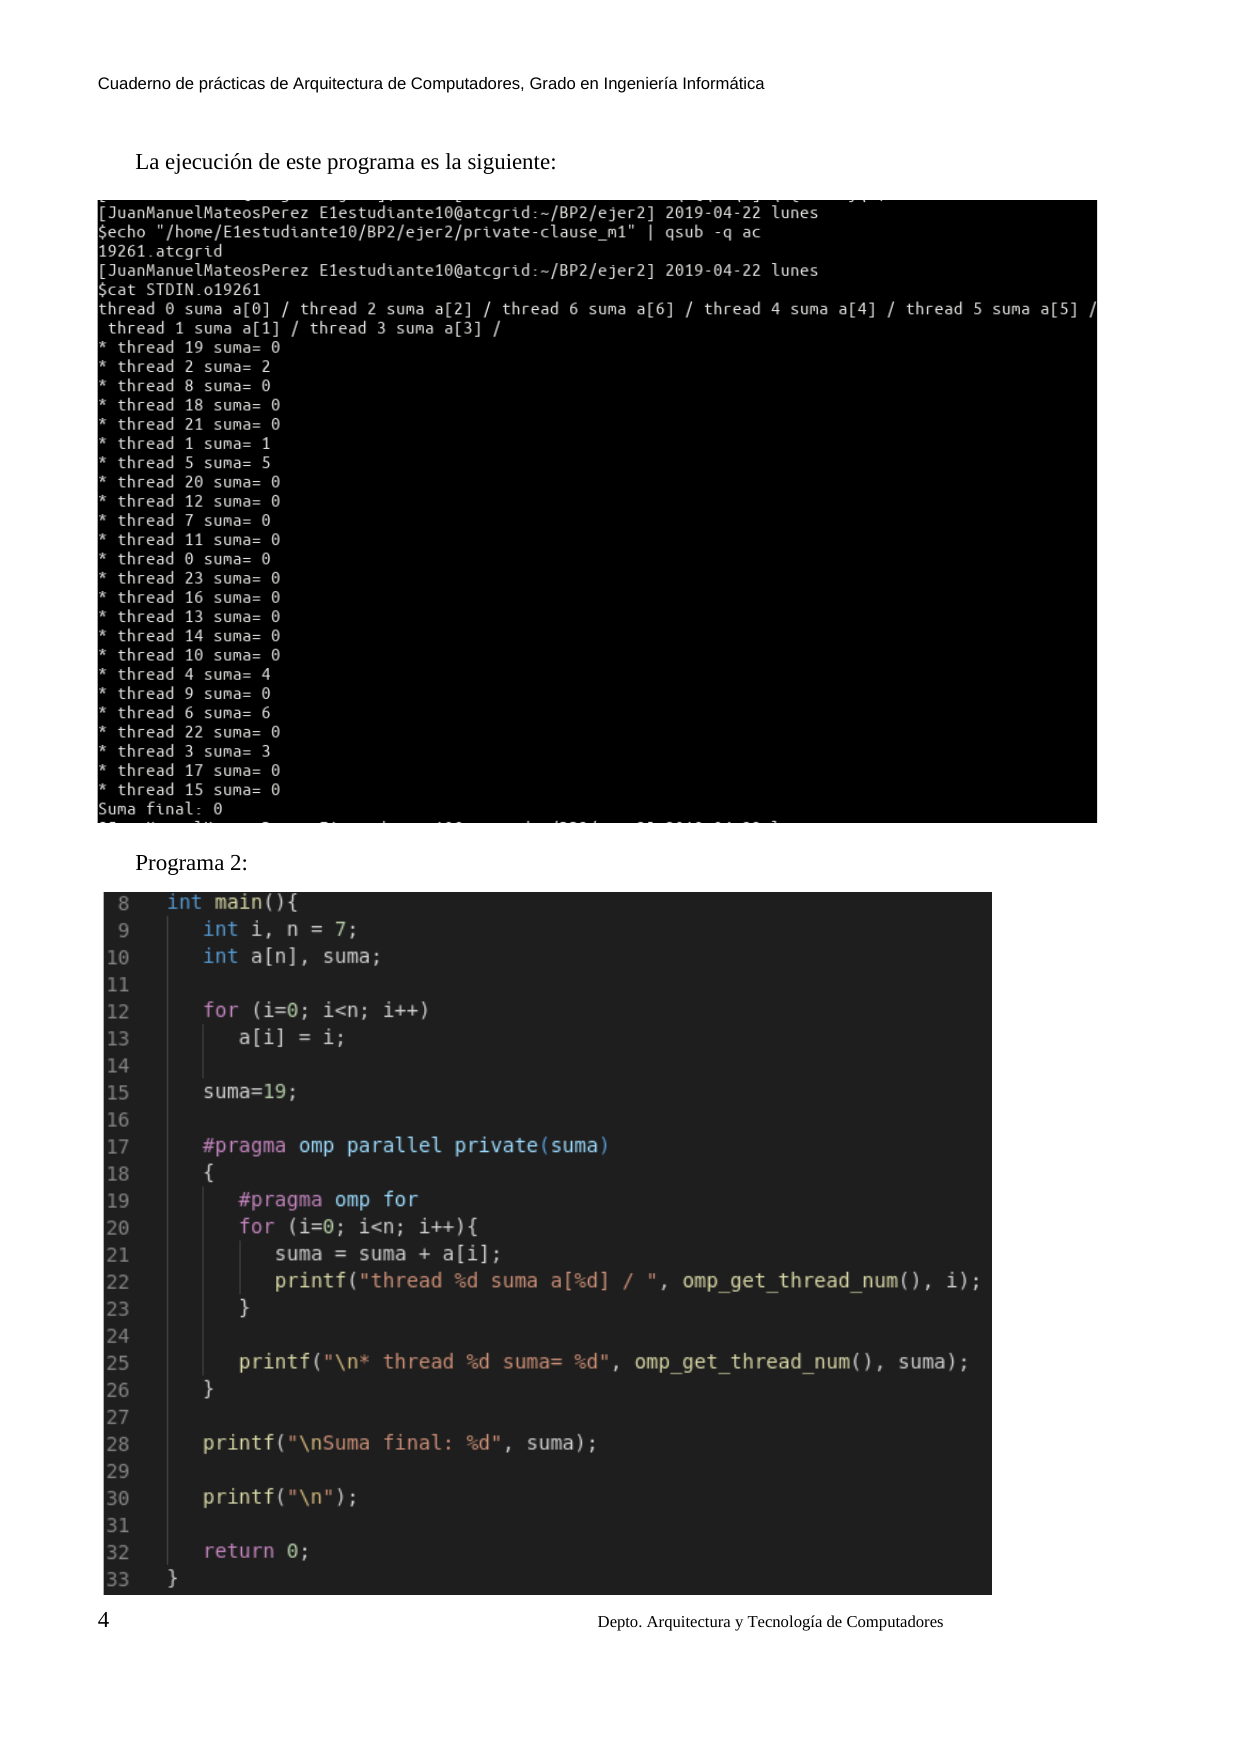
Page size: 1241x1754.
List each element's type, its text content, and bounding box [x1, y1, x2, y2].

picture [103, 892, 992, 1595]
text La ejecución de este programa es la siguiente: [135, 148, 1135, 174]
picture [97, 200, 1098, 823]
text Programa 2: [135, 849, 1135, 875]
